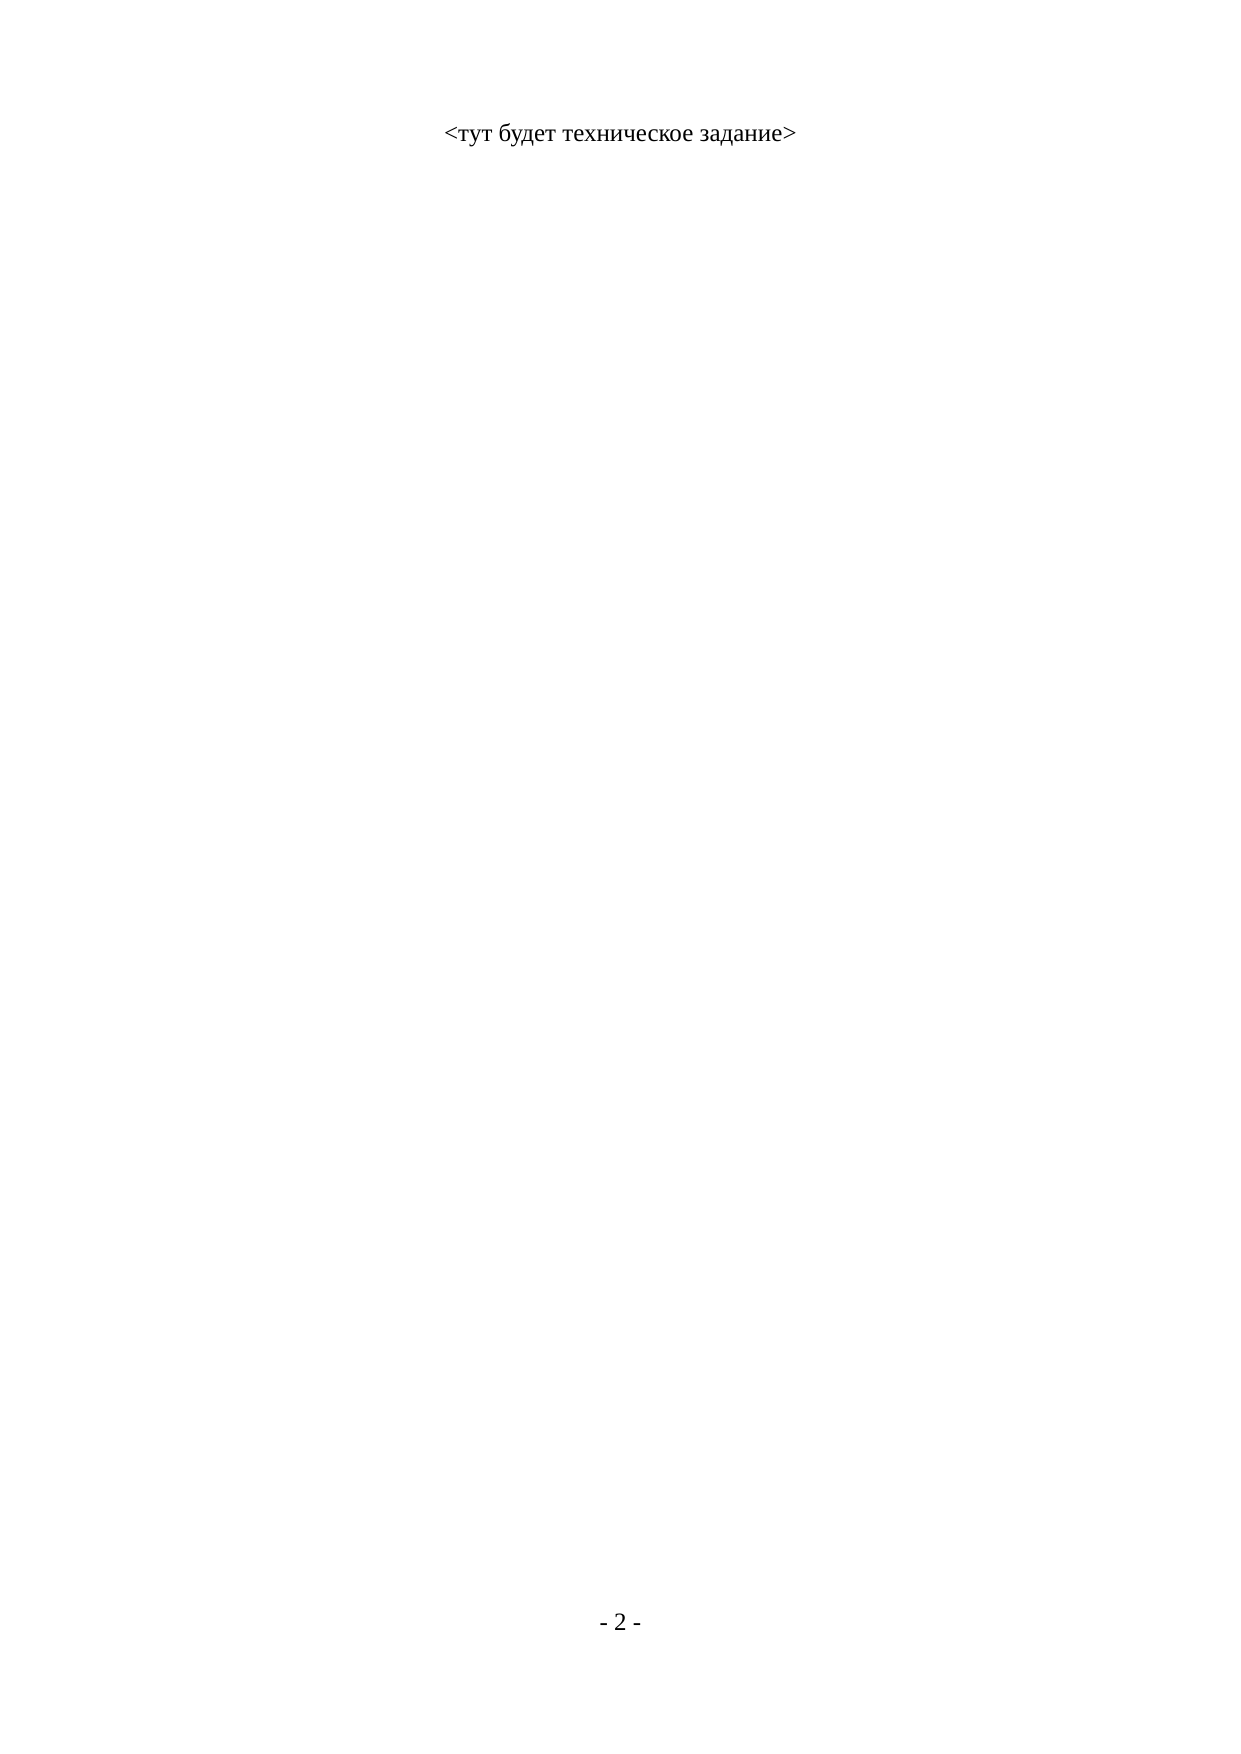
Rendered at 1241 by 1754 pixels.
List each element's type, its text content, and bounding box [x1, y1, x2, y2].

text <тут будет техническое задание> [118, 118, 1122, 147]
